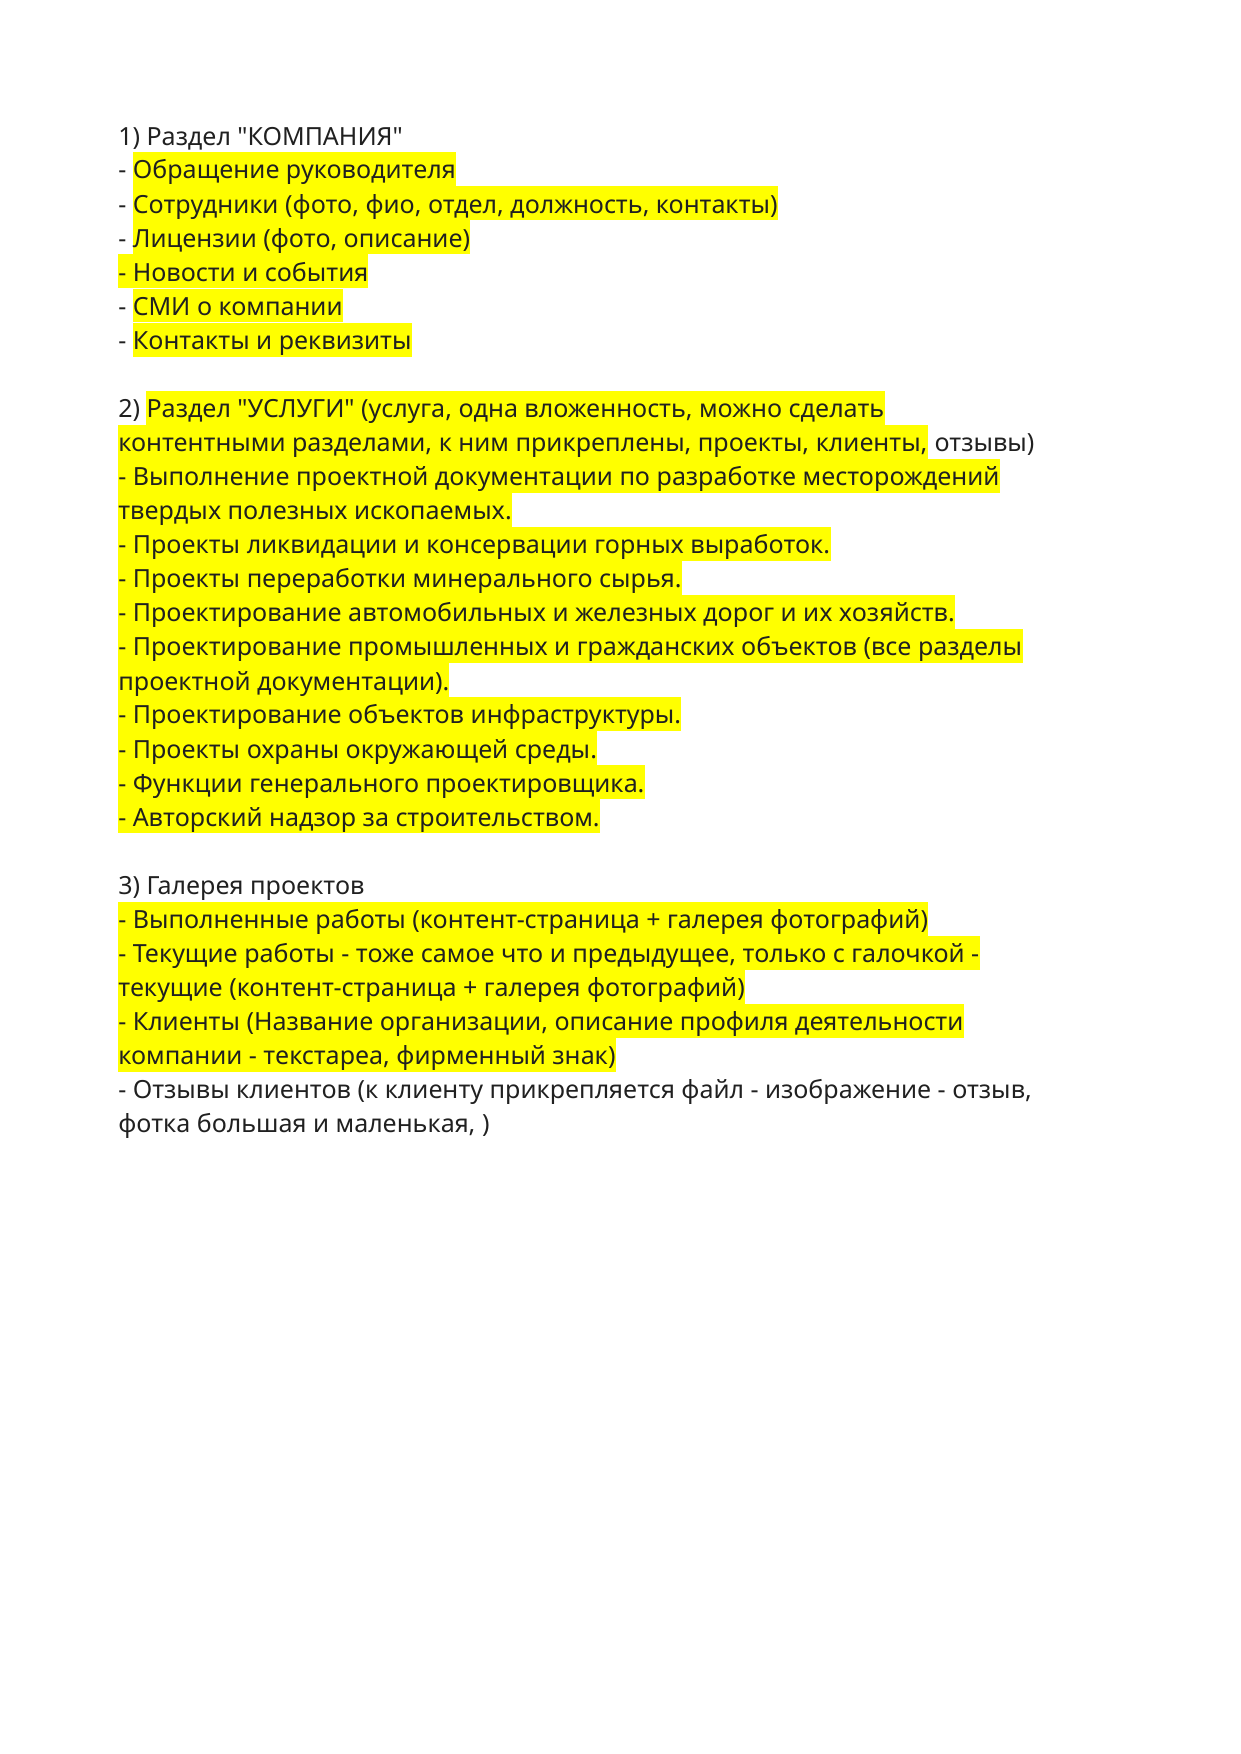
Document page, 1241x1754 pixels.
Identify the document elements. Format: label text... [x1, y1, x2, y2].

text 1) Раздел "КОМПАНИЯ" - Обращение руководителя - Сотрудники (фото, фио, отдел, должность, контакты) - Лицензии (фото, описание) - Новости и события - СМИ о компании - Контакты и реквизиты 2) Раздел "УСЛУГИ" (услуга, одна вложенность, можно сделать контентными разделами, к ним прикреплены, проекты, клиенты, отзывы) - Выполнение проектной документации по разработке месторождений твердых полезных ископаемых. - Проекты ликвидации и консервации горных выработок. - Проекты переработки минерального сырья. - Проектирование автомобильных и железных дорог и их хозяйств. - Проектирование промышленных и гражданских объектов (все разделы проектной документации). - Проектирование объектов инфраструктуры. - Проекты охраны окружающей среды. - Функции генерального проектировщика. - Авторский надзор за строительством. 3) Галерея проектов - Выполненные работы (контент-страница + галерея фотографий) - Текущие работы - тоже самое что и предыдущее, только с галочкой - текущие (контент-страница + галерея фотографий) - Клиенты (Название организации, описание профиля деятельности компании - текстареа, фирменный знак) - Отзывы клиентов (к клиенту прикрепляется файл - изображение - отзыв, фотка большая и маленькая, ) [118, 118, 1122, 1140]
